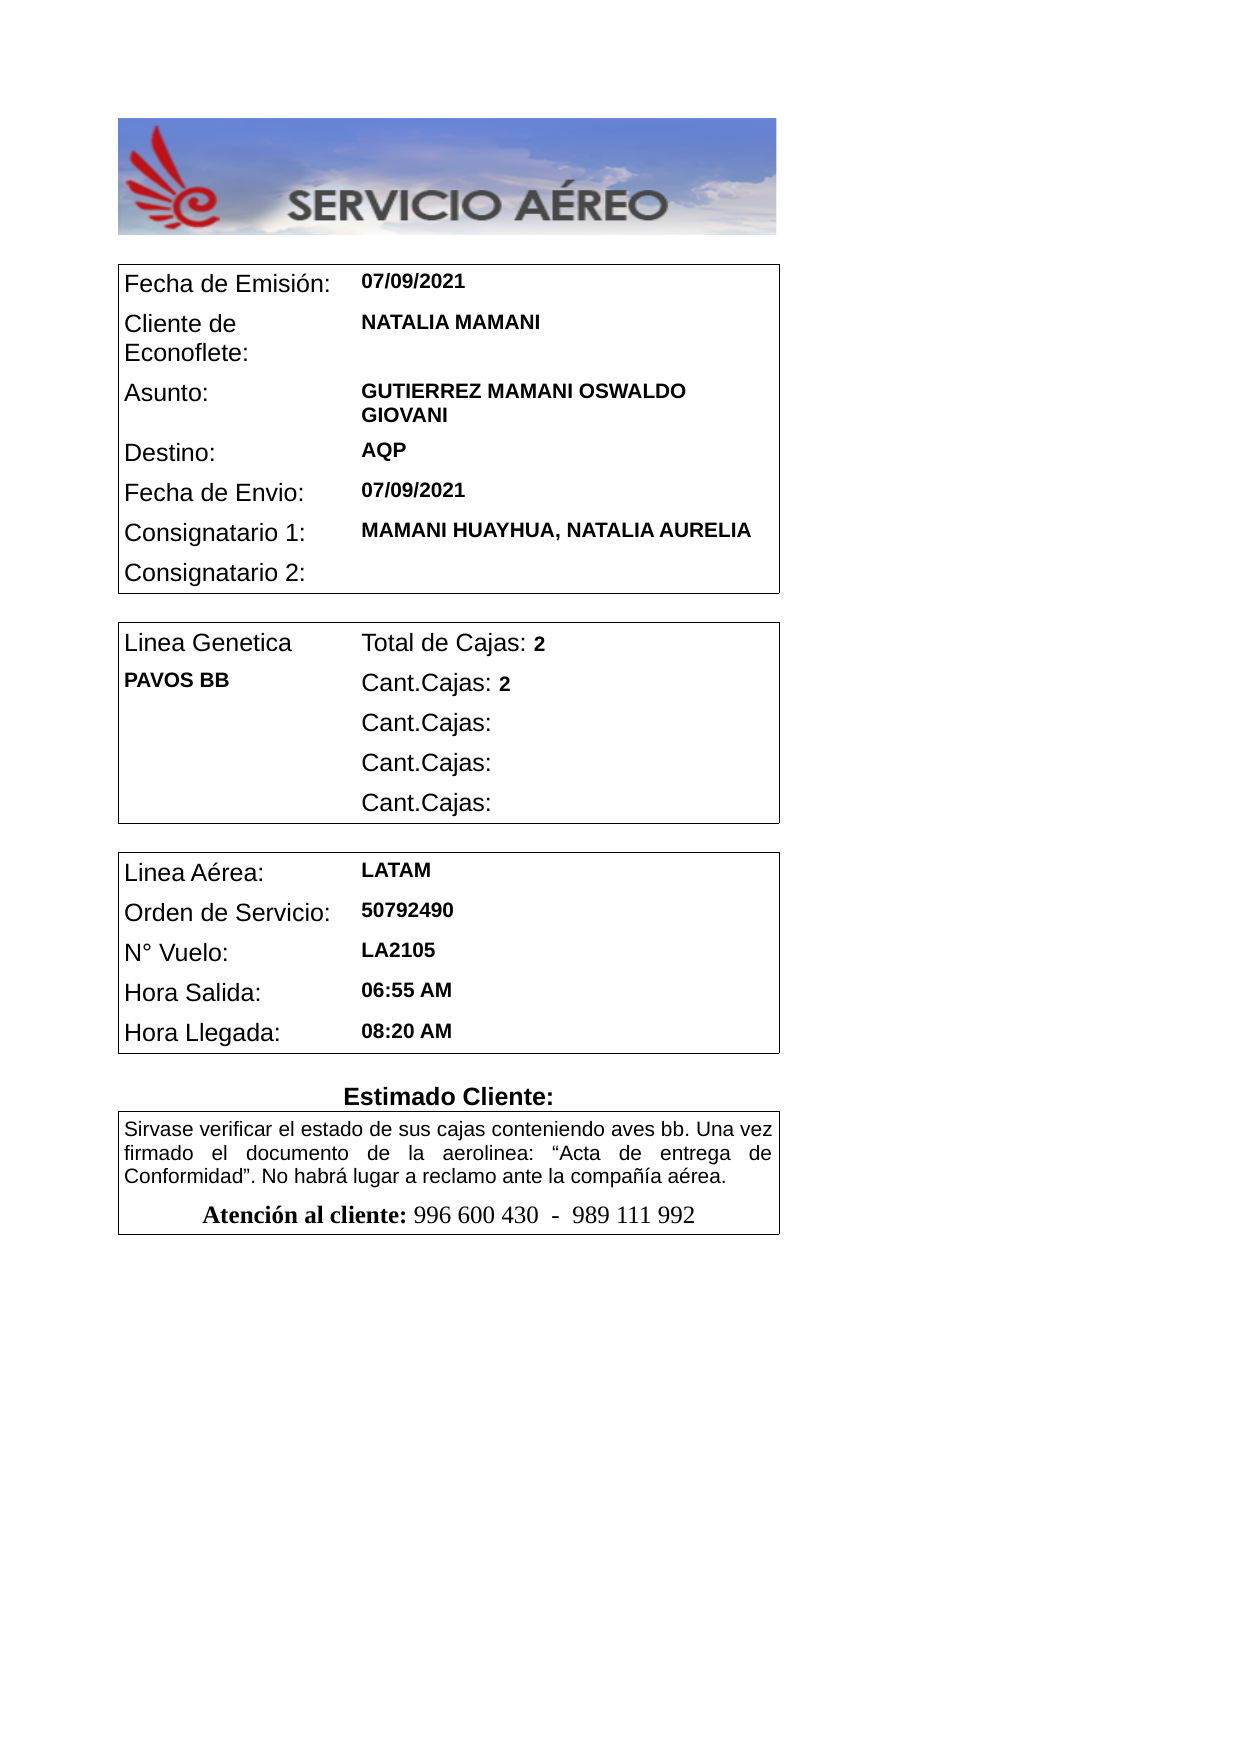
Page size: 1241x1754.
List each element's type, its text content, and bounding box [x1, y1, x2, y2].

table_cell [356, 553, 779, 593]
table_cell N° Vuelo: [119, 932, 356, 972]
table_cell Destino: [119, 432, 356, 472]
table_cell [356, 824, 779, 852]
table_cell Asunto: [119, 373, 356, 432]
table_cell 07/09/2021 [356, 472, 779, 512]
table_cell AQP [356, 432, 779, 472]
picture [118, 118, 777, 235]
table_cell Orden de Servicio: [119, 892, 356, 932]
table_cell Cant.Cajas: [356, 743, 779, 783]
table_cell [119, 783, 356, 823]
table_cell Cant.Cajas: 2 [356, 662, 779, 702]
table_header Fecha de Emisión: [119, 265, 356, 304]
table_cell [119, 743, 356, 783]
table_cell Hora Llegada: [119, 1013, 356, 1053]
table_cell Atención al cliente: 996 600 430 - 989 111 992 [119, 1194, 779, 1234]
table_cell [356, 594, 779, 622]
table_cell Sirvase verificar el estado de sus cajas conteniendo aves bb. Una vez firmado el documento de la aerolinea: “Acta de entrega de Conformidad”. No habrá lugar a reclamo ante la compañía aérea. [119, 1112, 779, 1194]
table_cell 50792490 [356, 892, 779, 932]
table_cell Consignatario 2: [119, 553, 356, 593]
table_cell PAVOS BB [119, 662, 356, 702]
table_cell Linea Aérea: [119, 853, 356, 892]
table_cell GUTIERREZ MAMANI OSWALDO GIOVANI [356, 373, 779, 432]
table_cell NATALIA MAMANI [356, 304, 779, 373]
table_cell Fecha de Envio: [119, 472, 356, 512]
table_cell Hora Salida: [119, 973, 356, 1013]
table_cell Cant.Cajas: [356, 702, 779, 742]
table_header 07/09/2021 [356, 265, 779, 304]
table_cell [118, 594, 356, 622]
table_cell MAMANI HUAYHUA, NATALIA AURELIA [356, 513, 779, 553]
table_cell Linea Genetica [119, 623, 356, 662]
table_cell Estimado Cliente: [118, 1054, 779, 1111]
table_cell [118, 824, 356, 852]
table_cell 08:20 AM [356, 1013, 779, 1053]
table_cell Total de Cajas: 2 [356, 623, 779, 662]
table_cell LA2105 [356, 932, 779, 972]
table_cell Cant.Cajas: [356, 783, 779, 823]
table_cell Consignatario 1: [119, 513, 356, 553]
table_cell Cliente de Econoflete: [119, 304, 356, 373]
table_cell 06:55 AM [356, 973, 779, 1013]
table_cell LATAM [356, 853, 779, 892]
table_cell [119, 702, 356, 742]
